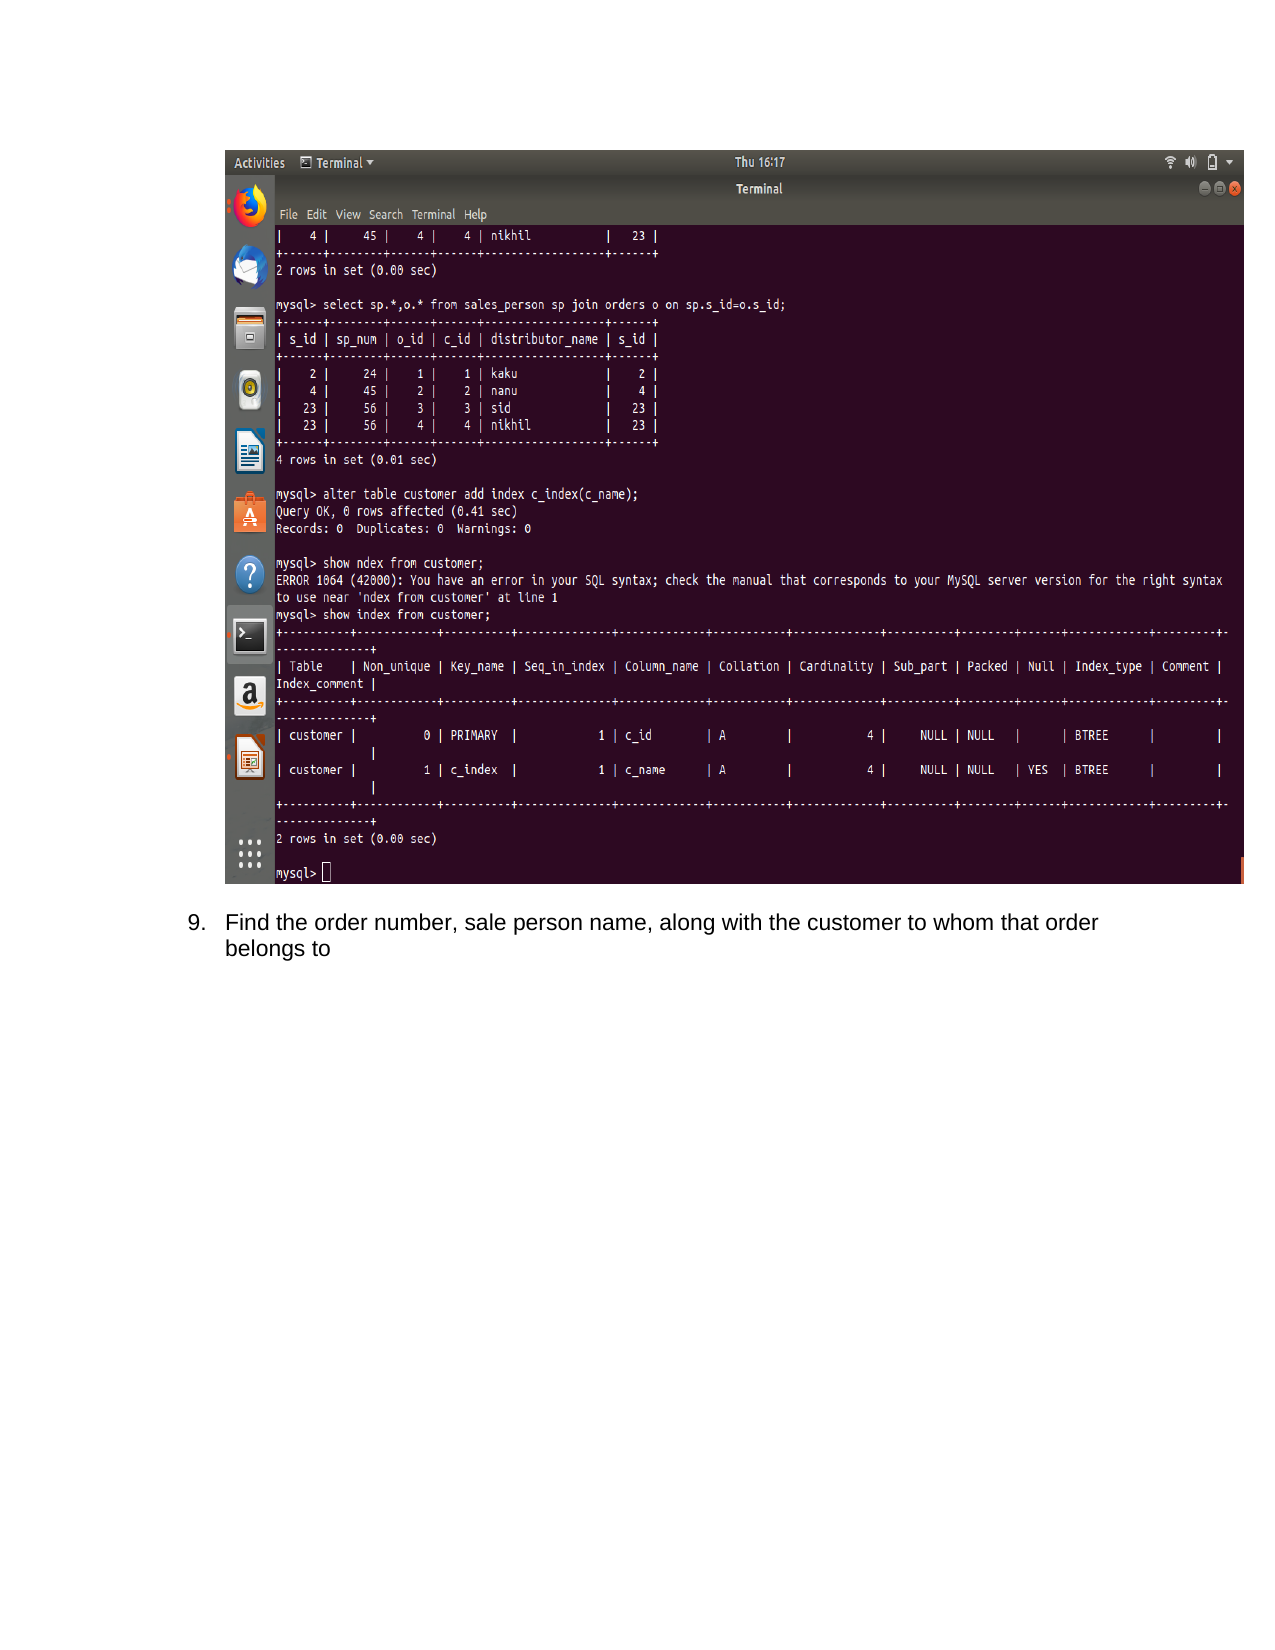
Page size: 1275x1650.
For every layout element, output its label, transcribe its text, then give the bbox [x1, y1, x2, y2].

picture [225, 150, 1244, 884]
list Find the order number, sale person name, along with the customer to whom that order belongs to [187, 909, 1125, 962]
